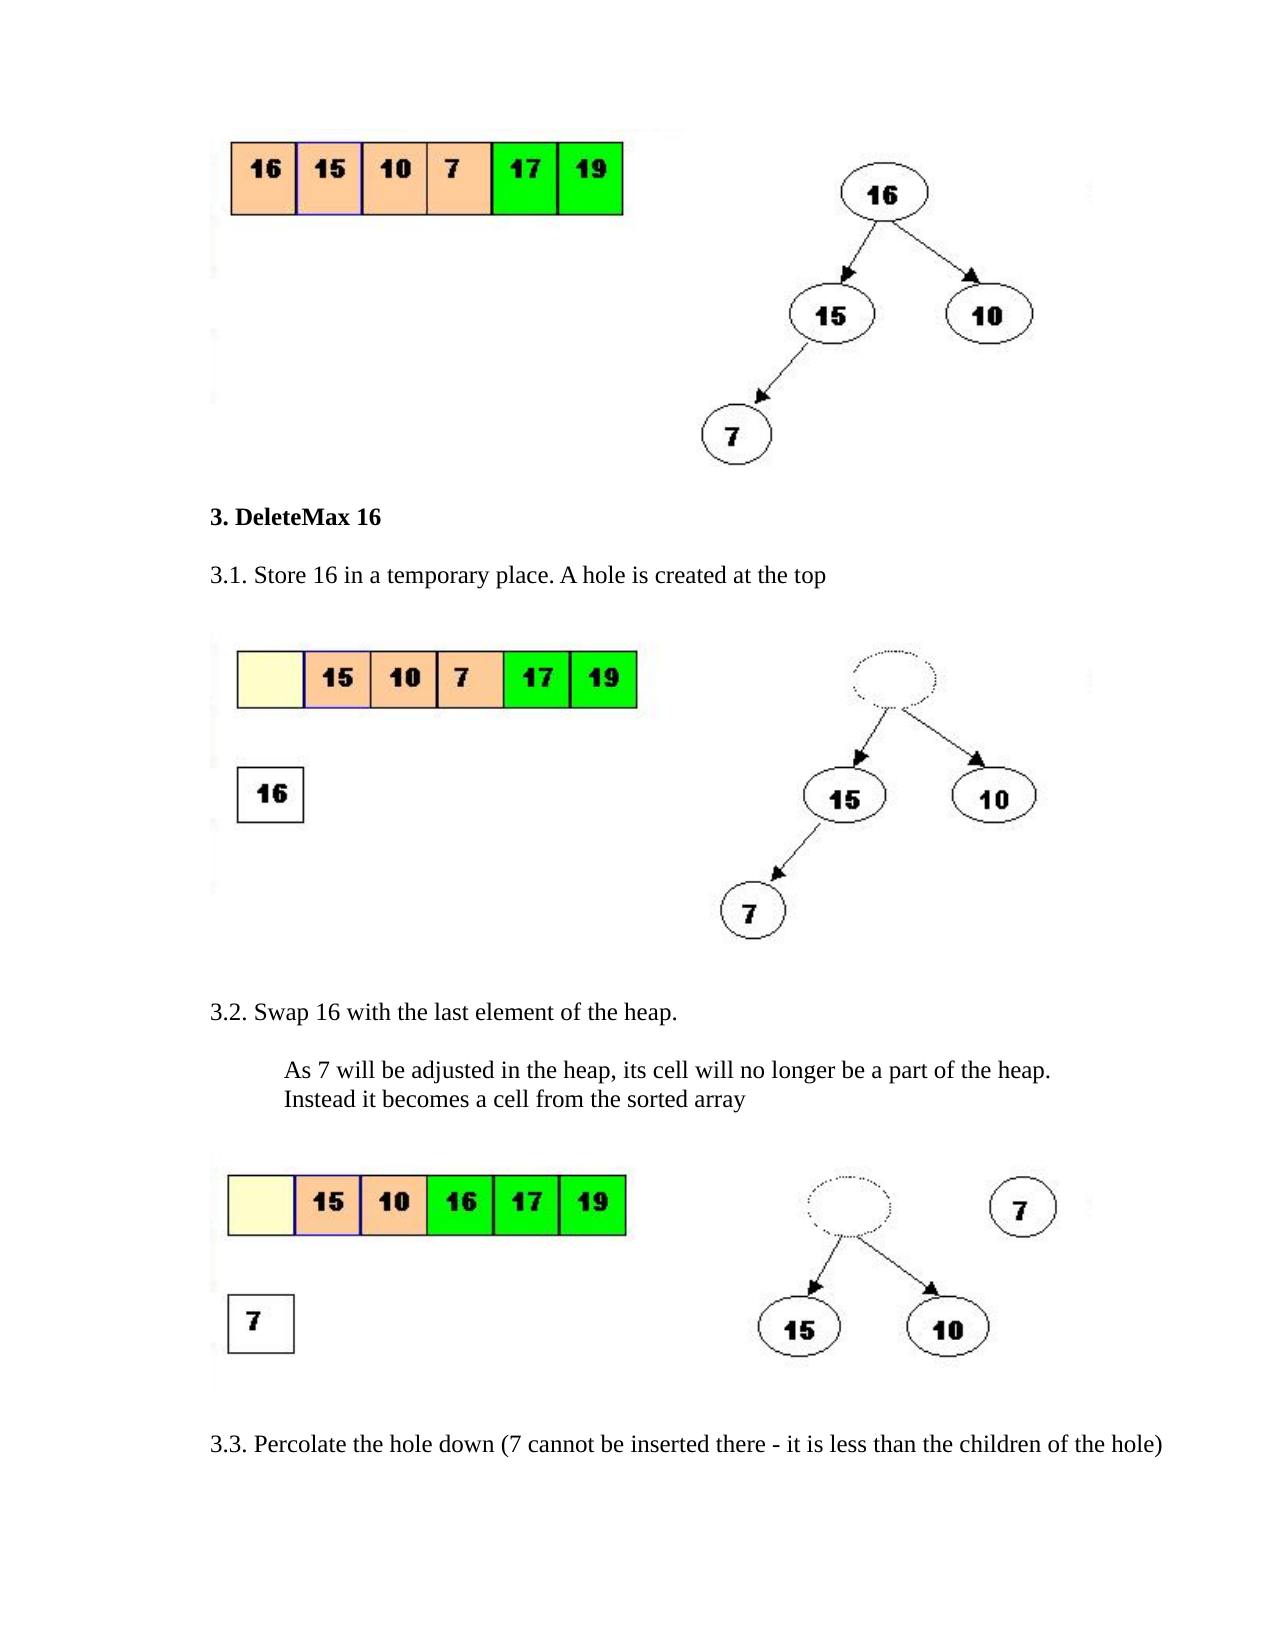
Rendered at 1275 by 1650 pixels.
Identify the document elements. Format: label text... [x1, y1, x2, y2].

picture [209, 129, 1093, 473]
picture [209, 618, 1093, 963]
picture [209, 1142, 1093, 1395]
table_cell An Example of Heapsort: Given an array of 6 elements: 15, 19, 10, 7, 17, 16, sort it in ascending order using heap sort. Steps: Consider the values of the elements as priorities and build the heap tree. Start deleteMin operations, storing each deleted element at the end of the heap array. After performing step 2, the order of the elements will be opposite to the order in the heap tree. Hence, if we want the elements to be sorted in ascending order, we need to build the heap tree in descending order - the greatest element will have the highest priority. Note that we use only one array , treating its parts differently: when building the heap tree, part of the array will be considered as the heap, and the rest part - the original array. when sorting, part of the array will be the heap, and the rest part - the sorted array. This will be indicated by colors: white for the original array, blue for the heap and red for the sorted array Here is the array: 15, 19, 10, 7, 17, 6 Building the heap tree The array represented as a tree, complete but not ordered: Start with the rightmost node at height 1 - the node at position 3 = Size/2. It has one greater child and has to be percolated down: After processing array[3] the situation is: Next comes array[2]. Its children are smaller, so no percolation is needed. The last node to be processed is array[1]. Its left child is the greater of the children. The item at array[1] has to be percolated down to the left, swapped with array[2]. As a result the situation is: The children of array[2] are greater, and item 15 has to be moved down further, swapped with array[5]. Now the tree is ordered, and the binary heap is built. Sorting - performing deleteMax operations: 1. Delete the top element 19. 1.1. Store 19 in a temporary place. A hole is created at the top 1.2. Swap 19 with the last element of the heap. As 10 will be adjusted in the heap, its cell will no longer be a part of the heap. Instead it becomes a cell from the sorted array 1.3. Percolate down the hole 1.4. Percolate once more (10 is less that 15, so it cannot be inserted in the previous hole) Now 10 can be inserted in the hole 2. DeleteMax the top element 17 2.1. Store 17 in a temporary place. A hole is created at the top 2.2. Swap 17 with the last element of the heap. As 10 will be adjusted in the heap, its cell will no longer be a part of the heap. Instead it becomes a cell from the sorted array 2.3. The element 10 is less than the children of the hole, and we percolate the hole down: 2.4. Insert 10 in the hole 3. DeleteMax 16 3.1. Store 16 in a temporary place. A hole is created at the top 3.2. Swap 16 with the last element of the heap. As 7 will be adjusted in the heap, its cell will no longer be a part of the heap. Instead it becomes a cell from the sorted array 3.3. Percolate the hole down (7 cannot be inserted there - it is less than the children of the hole) 3.4. Insert 7 in the hole 4. DeleteMax the top element 15 4.1. Store 15 in a temporary location. A hole is created. 4.2. Swap 15 with the last element of the heap. As 10 will be adjusted in the heap, its cell will no longer be a part of the heap. Instead it becomes a position from the sorted array 4.3. Store 10 in the hole (10 is greater than the children of the hole) 5. DeleteMax the top element 10. 5.1. Remove 10 from the heap and store it into a temporary location. 5.2. Swap 10 with the last element of the heap. As 7 will be adjusted in the heap, its cell will no longer be a part of the heap. Instead it becomes a cell from the sorted array 5.3. Store 7 in the hole (as the only remaining element in the heap 7 is the last element from the heap, so now the array is sorted [52, 118, 1223, 1498]
